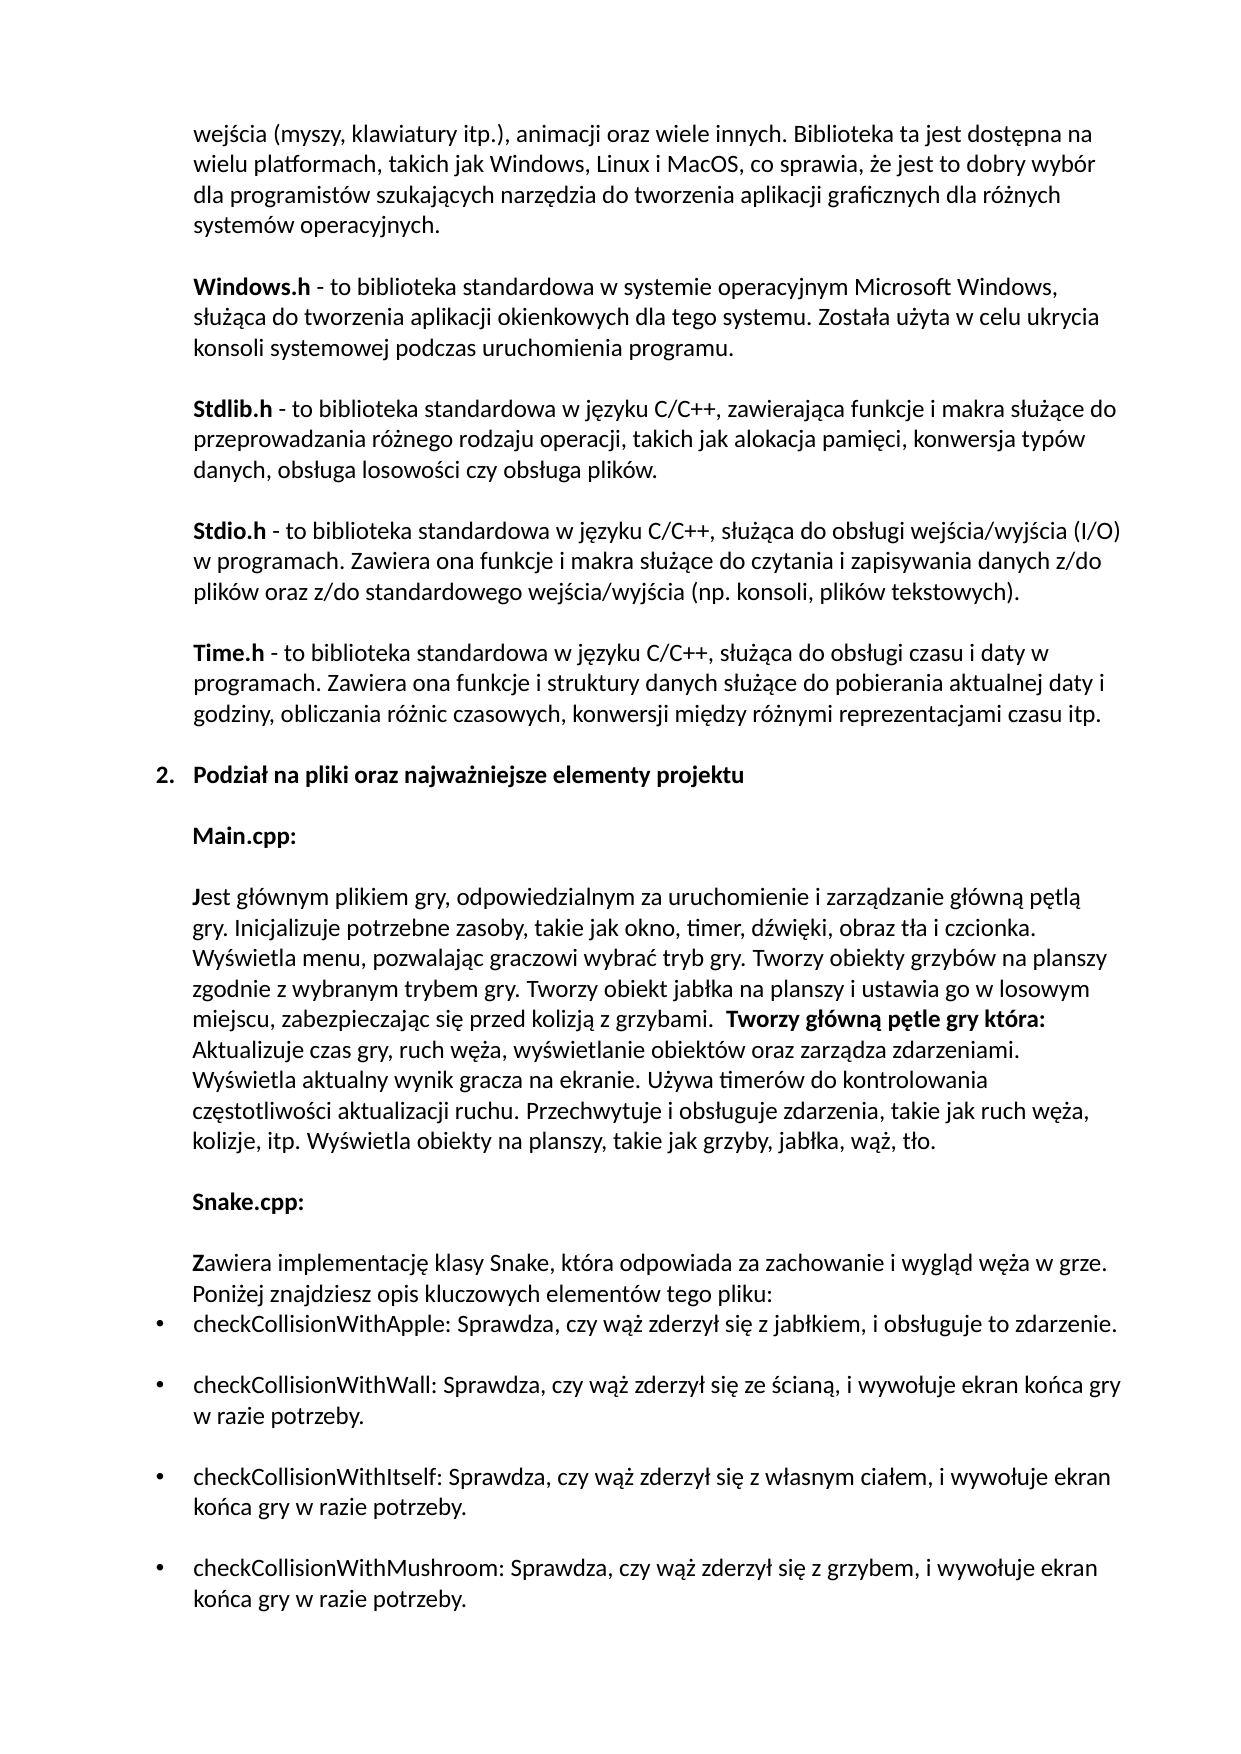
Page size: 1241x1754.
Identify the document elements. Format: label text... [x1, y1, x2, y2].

list Windows.h - to biblioteka standardowa w systemie operacyjnym Microsoft Windows, służąca do tworzenia aplikacji okienkowych dla tego systemu. Została użyta w celu ukrycia konsoli systemowej podczas uruchomienia programu. [156, 271, 1122, 362]
list checkCollisionWithApple: Sprawdza, czy wąż zderzył się z jabłkiem, i obsługuje to zdarzenie. [156, 1308, 1122, 1339]
list wejścia (myszy, klawiatury itp.), animacji oraz wiele innych. Biblioteka ta jest dostępna na wielu platformach, takich jak Windows, Linux i MacOS, co sprawia, że jest to dobry wybór dla programistów szukających narzędzia do tworzenia aplikacji graficznych dla różnych systemów operacyjnych. [156, 118, 1122, 240]
list Time.h - to biblioteka standardowa w języku C/C++, służąca do obsługi czasu i daty w programach. Zawiera ona funkcje i struktury danych służące do pobierania aktualnej daty i godziny, obliczania różnic czasowych, konwersji między różnymi reprezentacjami czasu itp. [156, 637, 1122, 728]
list checkCollisionWithWall: Sprawdza, czy wąż zderzył się ze ścianą, i wywołuje ekran końca gry w razie potrzeby. [156, 1369, 1122, 1431]
list Stdio.h - to biblioteka standardowa w języku C/C++, służąca do obsługi wejścia/wyjścia (I/O) w programach. Zawiera ona funkcje i makra służące do czytania i zapisywania danych z/do plików oraz z/do standardowego wejścia/wyjścia (np. konsoli, plików tekstowych). [156, 515, 1122, 606]
text Main.cpp: [118, 820, 1122, 851]
text Snake.cpp: [118, 1186, 1122, 1217]
list Podział na pliki oraz najważniejsze elementy projektu [156, 759, 1122, 789]
text Jest głównym plikiem gry, odpowiedzialnym za uruchomienie i zarządzanie główną pętlą gry. Inicjalizuje potrzebne zasoby, takie jak okno, timer, dźwięki, obraz tła i czcionka. Wyświetla menu, pozwalając graczowi wybrać tryb gry. Tworzy obiekty grzybów na planszy zgodnie z wybranym trybem gry. Tworzy obiekt jabłka na planszy i ustawia go w losowym miejscu, zabezpieczając się przed kolizją z grzybami. Tworzy główną pętle gry która: Aktualizuje czas gry, ruch węża, wyświetlanie obiektów oraz zarządza zdarzeniami. Wyświetla aktualny wynik gracza na ekranie. Używa timerów do kontrolowania częstotliwości aktualizacji ruchu. Przechwytuje i obsługuje zdarzenia, takie jak ruch węża, kolizje, itp. Wyświetla obiekty na planszy, takie jak grzyby, jabłka, wąż, tło. [118, 881, 1122, 1156]
text Zawiera implementację klasy Snake, która odpowiada za zachowanie i wygląd węża w grze. Poniżej znajdziesz opis kluczowych elementów tego pliku: [118, 1247, 1122, 1308]
list checkCollisionWithMushroom: Sprawdza, czy wąż zderzył się z grzybem, i wywołuje ekran końca gry w razie potrzeby. [156, 1553, 1122, 1614]
list checkCollisionWithItself: Sprawdza, czy wąż zderzył się z własnym ciałem, i wywołuje ekran końca gry w razie potrzeby. [156, 1461, 1122, 1522]
list Stdlib.h - to biblioteka standardowa w języku C/C++, zawierająca funkcje i makra służące do przeprowadzania różnego rodzaju operacji, takich jak alokacja pamięci, konwersja typów danych, obsługa losowości czy obsługa plików. [156, 393, 1122, 484]
